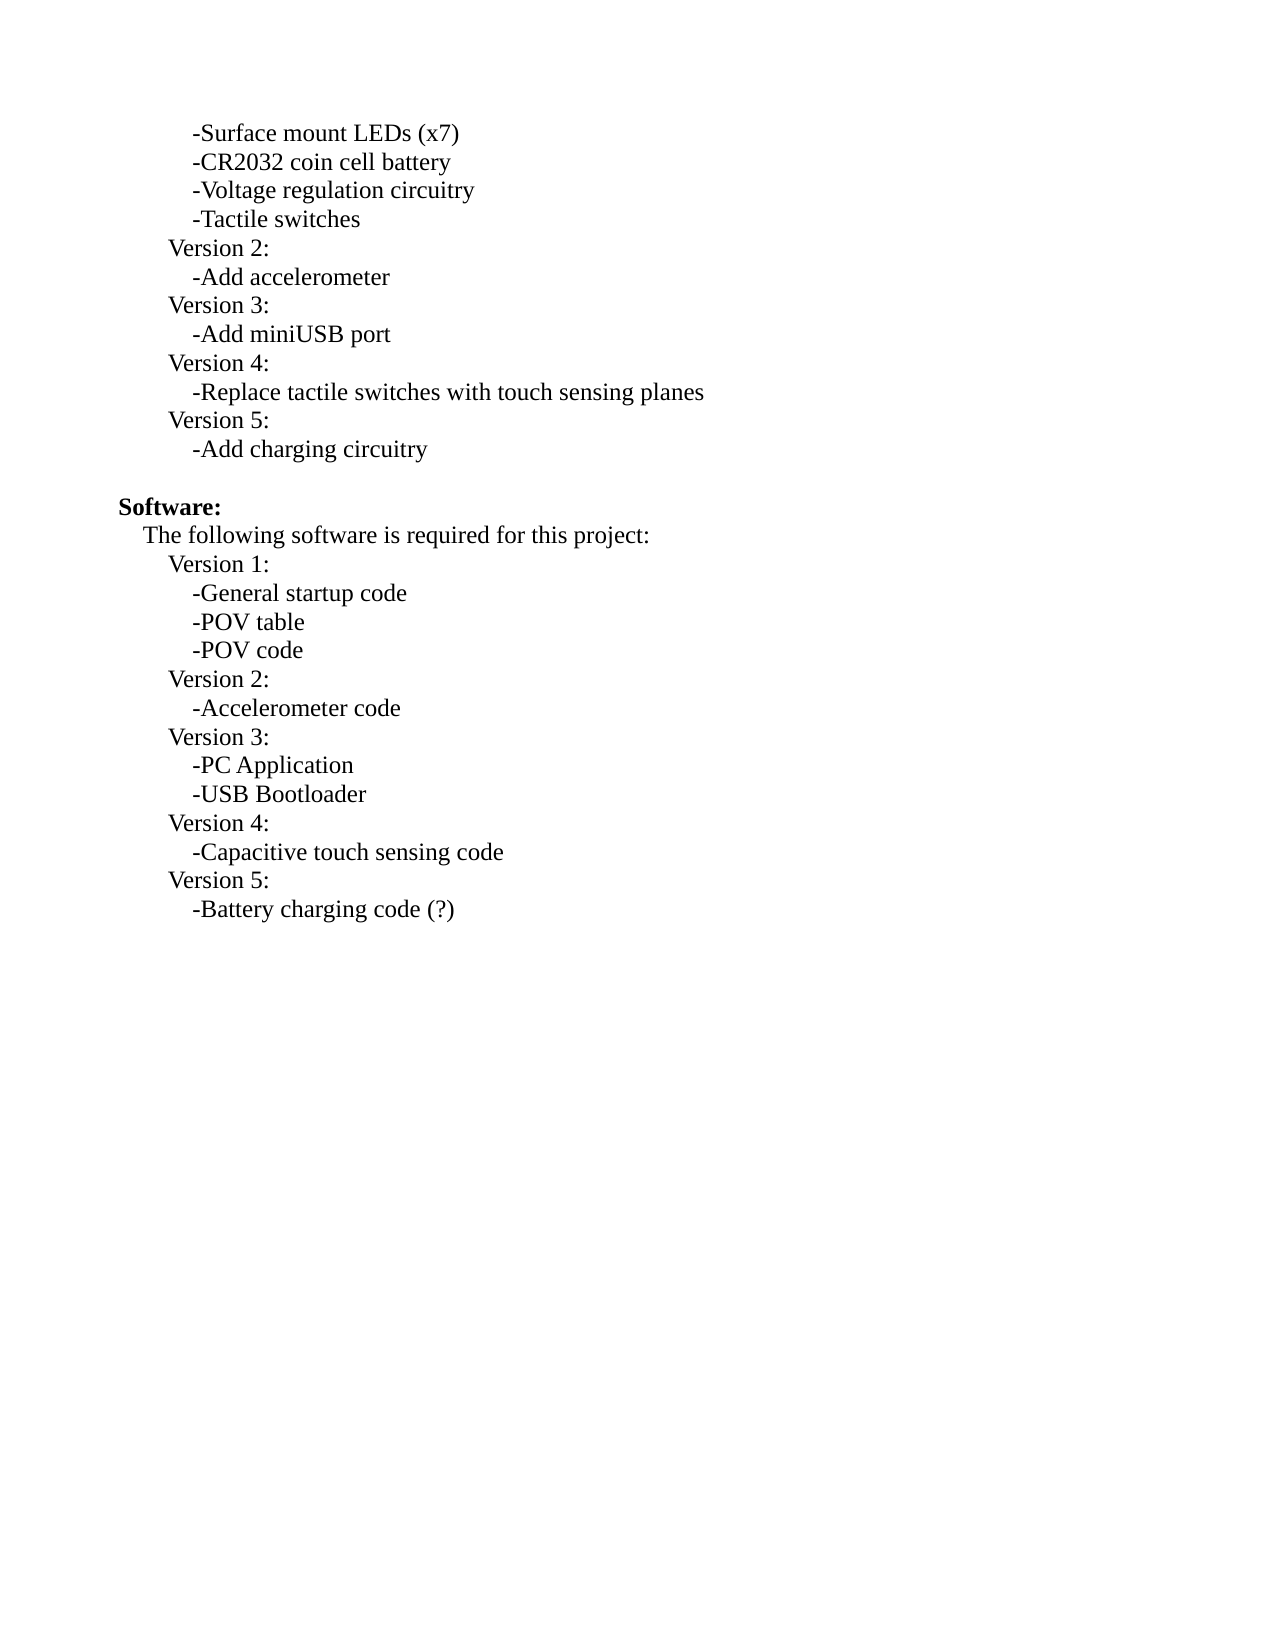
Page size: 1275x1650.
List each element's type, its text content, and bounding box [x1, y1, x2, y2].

text Version 2: [118, 233, 1157, 262]
text -Accelerometer code [118, 693, 1157, 722]
text -CR2032 coin cell battery [118, 147, 1157, 176]
text Version 3: [118, 291, 1157, 319]
text Version 4: [118, 348, 1157, 377]
text -Add charging circuitry [118, 434, 1157, 463]
text -General startup code [118, 578, 1157, 607]
text Software: [118, 492, 1157, 521]
text -Tactile switches [118, 204, 1157, 233]
text Version 4: [118, 808, 1157, 837]
text -Battery charging code (?) [118, 894, 1157, 923]
text -Voltage regulation circuitry [118, 176, 1157, 204]
text Version 5: [118, 866, 1157, 894]
text Version 2: [118, 664, 1157, 693]
text -USB Bootloader [118, 779, 1157, 808]
text Version 5: [118, 406, 1157, 434]
text Version 1: [118, 549, 1157, 578]
text Version 3: [118, 722, 1157, 751]
text -Add miniUSB port [118, 319, 1157, 348]
text -POV code [118, 636, 1157, 664]
text -Surface mount LEDs (x7) [118, 118, 1157, 147]
text -PC Application [118, 751, 1157, 779]
text -Replace tactile switches with touch sensing planes [118, 377, 1157, 406]
text The following software is required for this project: [118, 521, 1157, 549]
text -POV table [118, 607, 1157, 636]
text -Add accelerometer [118, 262, 1157, 291]
text -Capacitive touch sensing code [118, 837, 1157, 866]
